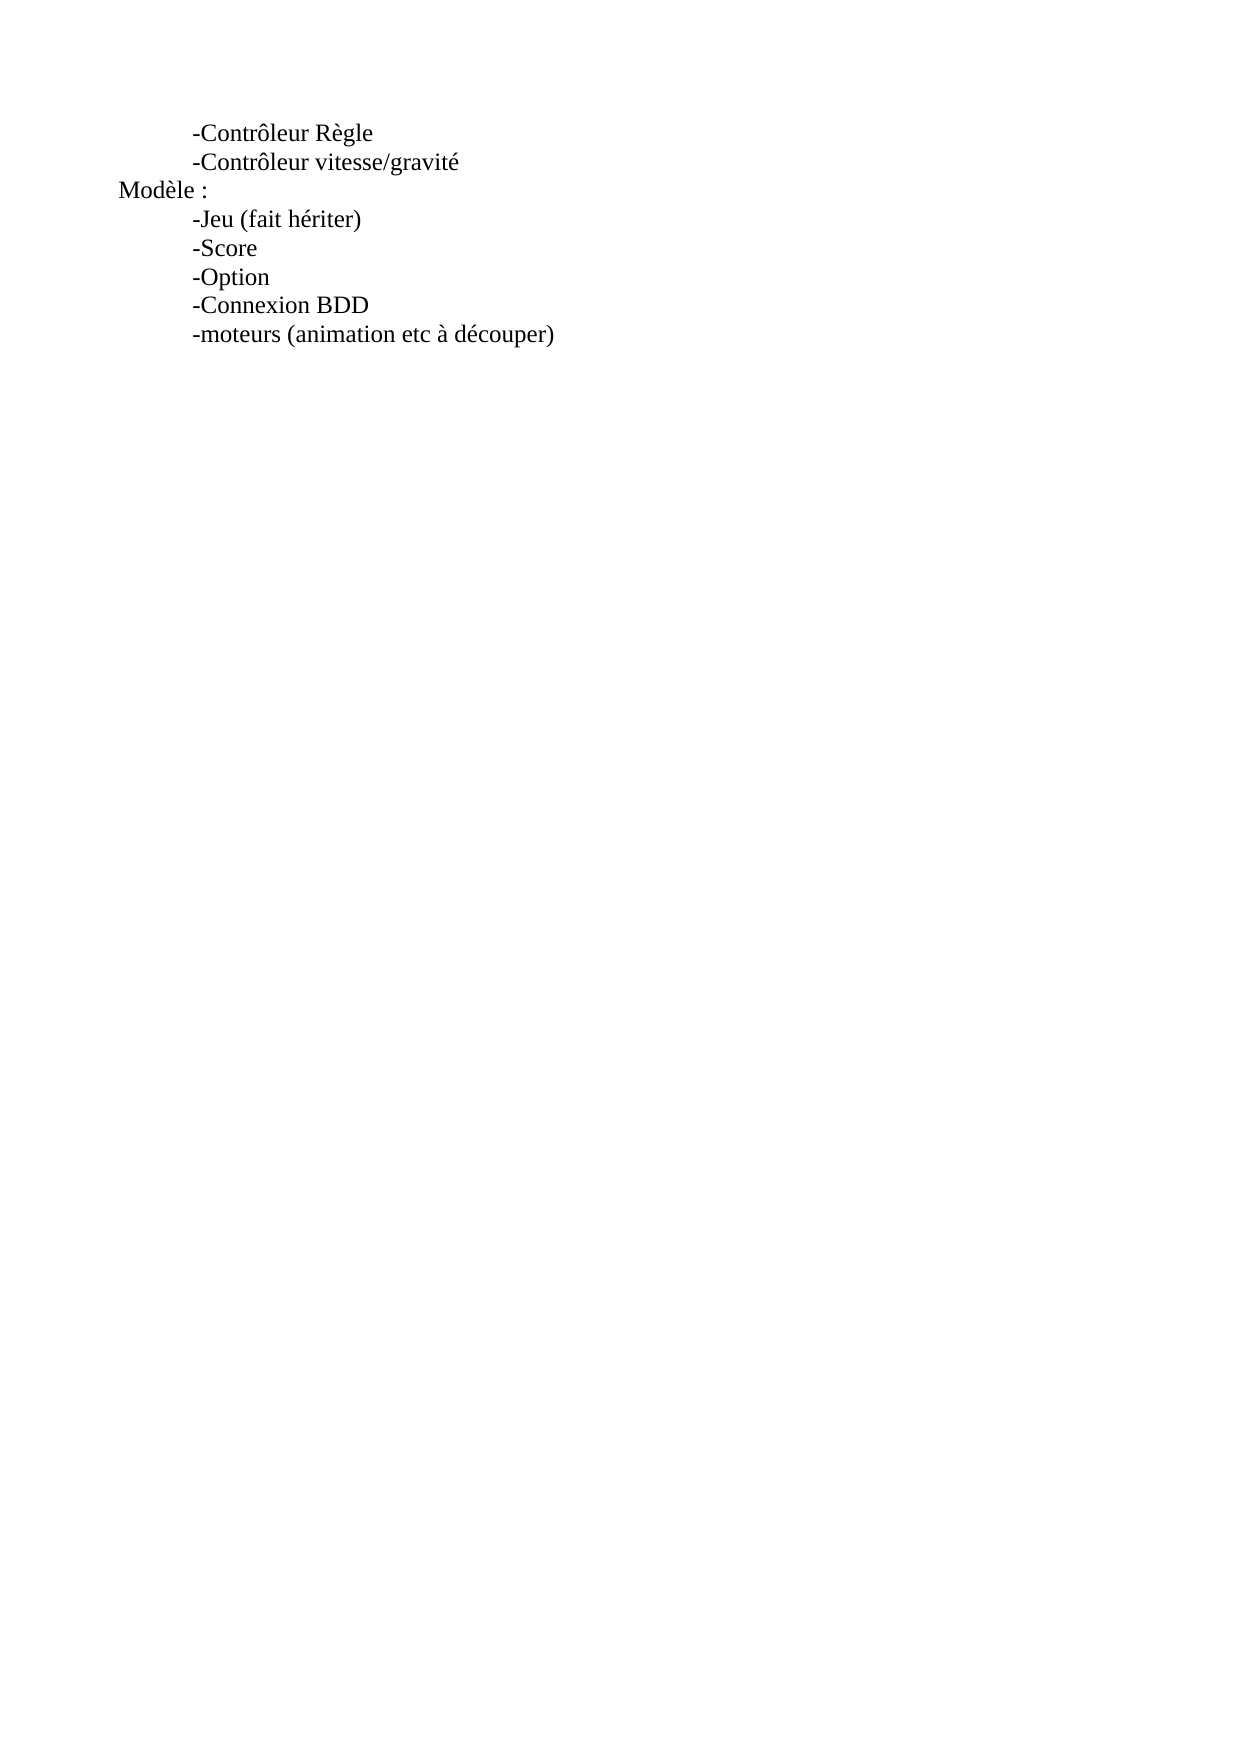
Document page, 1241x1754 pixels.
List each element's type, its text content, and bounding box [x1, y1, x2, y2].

text -Contrôleur vitesse/gravité [118, 147, 1122, 176]
text -Jeu (fait hériter) [118, 204, 1122, 233]
text -Score [118, 233, 1122, 262]
text Modèle : [118, 176, 1122, 204]
text -Contrôleur Règle [118, 118, 1122, 147]
text -moteurs (animation etc à découper) [118, 319, 1122, 348]
text -Option [118, 262, 1122, 291]
text -Connexion BDD [118, 291, 1122, 319]
